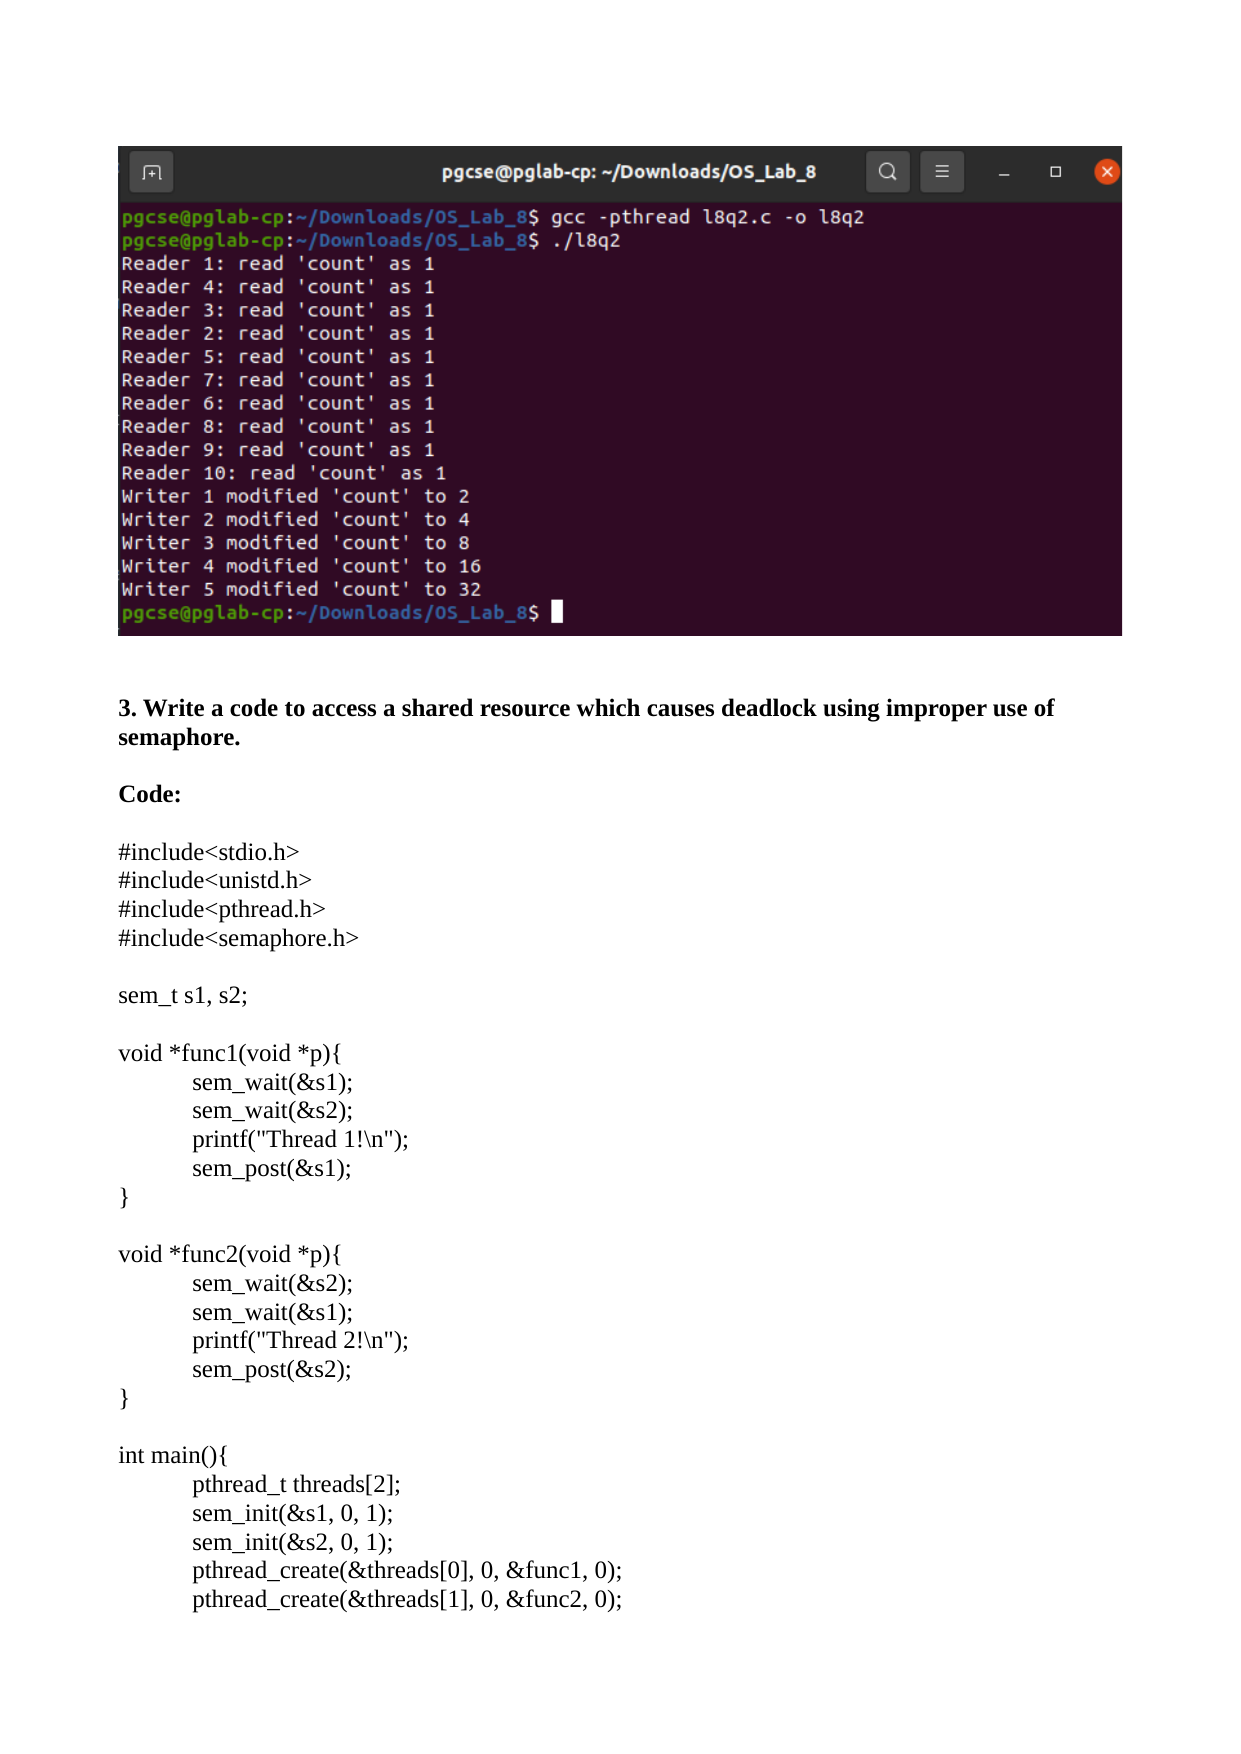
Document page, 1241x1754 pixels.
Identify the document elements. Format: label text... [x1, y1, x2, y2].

text void *func2(void *p){ [118, 1239, 1122, 1268]
text sem_t s1, s2; [118, 980, 1122, 1009]
text } [118, 1182, 1122, 1210]
text printf("Thread 1!\n"); [118, 1124, 1122, 1153]
text int main(){ [118, 1440, 1122, 1469]
text sem_post(&s1); [118, 1153, 1122, 1182]
text sem_wait(&s2); [118, 1268, 1122, 1297]
text #include<semaphore.h> [118, 923, 1122, 952]
text } [118, 1383, 1122, 1412]
text sem_init(&s2, 0, 1); [118, 1527, 1122, 1555]
text sem_wait(&s2); [118, 1095, 1122, 1124]
text #include<unistd.h> [118, 865, 1122, 894]
picture [118, 146, 1123, 636]
text pthread_create(&threads[0], 0, &func1, 0); [118, 1555, 1122, 1584]
text sem_init(&s1, 0, 1); [118, 1498, 1122, 1527]
text void *func1(void *p){ [118, 1038, 1122, 1067]
text 3. Write a code to access a shared resource which causes deadlock using improper use of semaphore. [118, 693, 1122, 750]
text sem_post(&s2); [118, 1354, 1122, 1383]
text sem_wait(&s1); [118, 1297, 1122, 1325]
text #include<stdio.h> [118, 837, 1122, 865]
text pthread_t threads[2]; [118, 1469, 1122, 1498]
text Code: [118, 779, 1122, 808]
text printf("Thread 2!\n"); [118, 1325, 1122, 1354]
text #include<pthread.h> [118, 894, 1122, 923]
text sem_wait(&s1); [118, 1067, 1122, 1095]
text pthread_create(&threads[1], 0, &func2, 0); [118, 1584, 1122, 1613]
